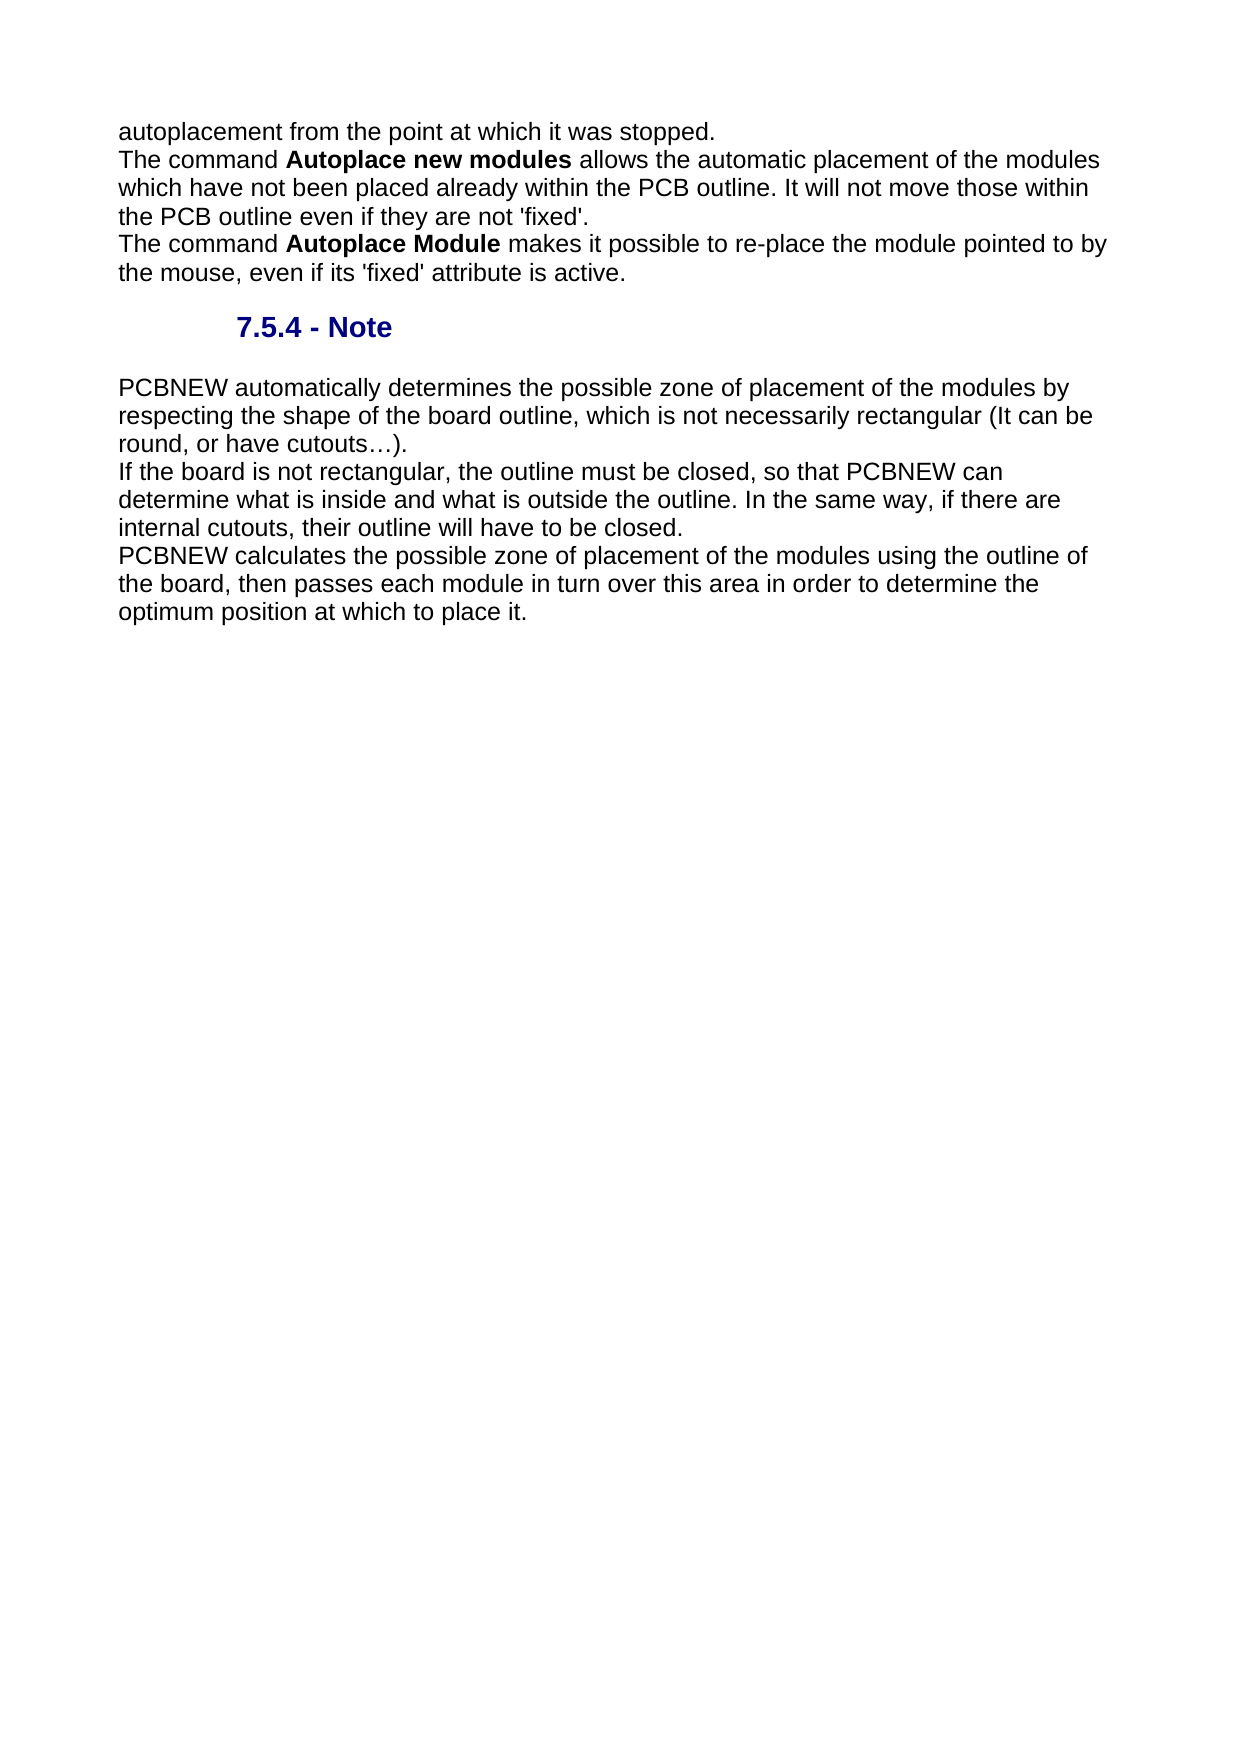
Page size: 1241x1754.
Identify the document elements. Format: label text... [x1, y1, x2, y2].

text The command Autoplace Module makes it possible to re-place the module pointed to by the mouse, even if its 'fixed' attribute is active. [118, 230, 1122, 286]
text The command Autoplace new modules allows the automatic placement of the modules which have not been placed already within the PCB outline. It will not move those within the PCB outline even if they are not 'fixed'. [118, 146, 1122, 230]
text PCBNEW automatically determines the possible zone of placement of the modules by respecting the shape of the board outline, which is not necessarily rectangular (It can be round, or have cutouts…). [118, 373, 1122, 457]
subtitle Note [236, 311, 1122, 344]
text PCBNEW calculates the possible zone of placement of the modules using the outline of the board, then passes each module in turn over this area in order to determine the optimum position at which to place it. [118, 542, 1122, 626]
text If the board is not rectangular, the outline must be closed, so that PCBNEW can determine what is inside and what is outside the outline. In the same way, if there are internal cutouts, their outline will have to be closed. [118, 457, 1122, 542]
text autoplacement from the point at which it was stopped. [118, 118, 1122, 146]
